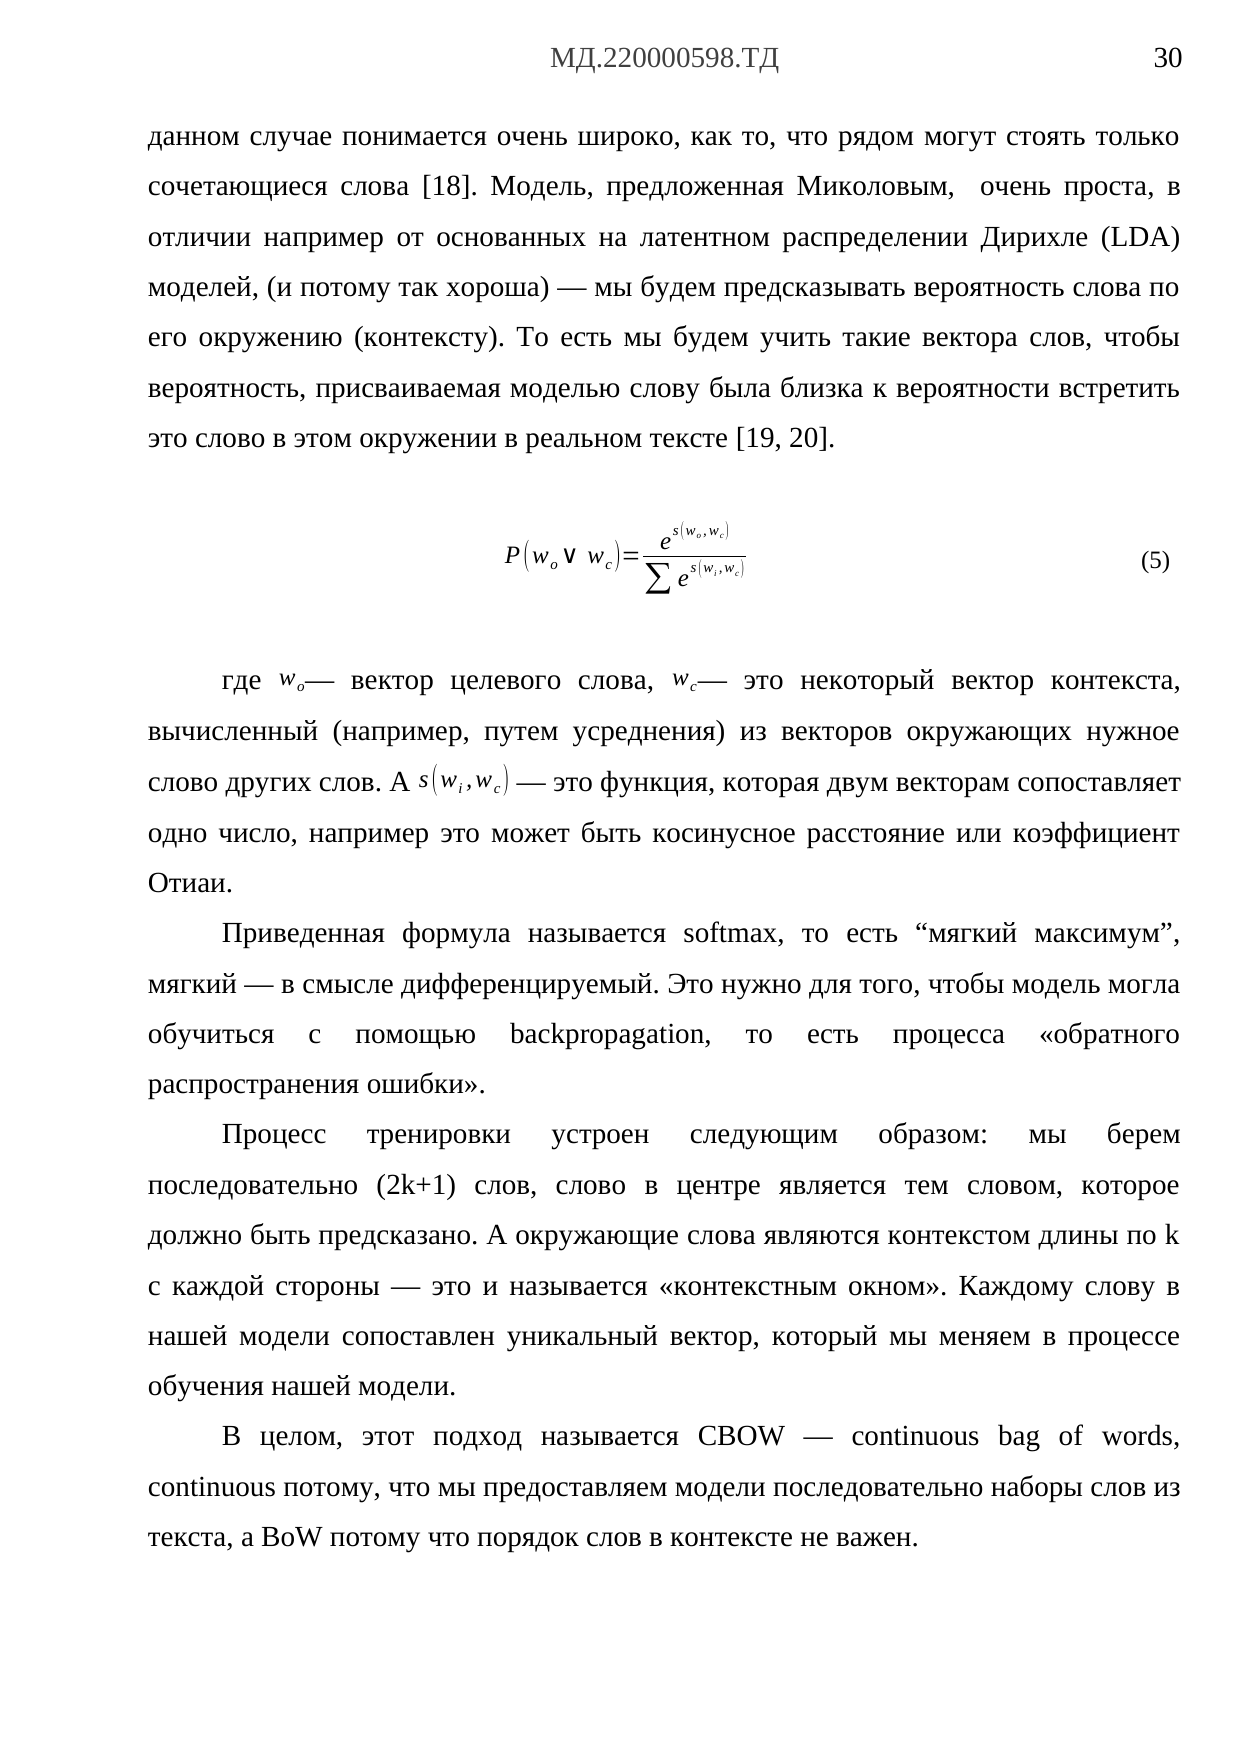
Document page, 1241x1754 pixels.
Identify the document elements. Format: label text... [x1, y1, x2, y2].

text данном случае понимается очень широко, как то, что рядом могут стоять только сочетающиеся слова [18]. Модель, предложенная Миколовым, очень проста, в отличии например от основанных на латентном распределении Дирихле (LDA) моделей, (и потому так хороша) — мы будем предсказывать вероятность слова по его окружению (контексту). То есть мы будем учить такие вектора слов, чтобы вероятность, присваиваемая моделью слову была близка к вероятности встретить это слово в этом окружении в реальном тексте [19, 20]. [148, 118, 1181, 453]
table_header [148, 521, 1029, 612]
text Процесс тренировки устроен следующим образом: мы берем последовательно (2k+1) слов, слово в центре является тем словом, которое должно быть предсказано. А окружающие слова являются контекстом длины по k с каждой стороны — это и называется «контекстным окном». Каждому слову в нашей модели сопоставлен уникальный вектор, который мы меняем в процессе обучения нашей модели. [148, 1117, 1181, 1402]
table_header (5) [1029, 521, 1181, 612]
text Приведенная формула называется softmax, то есть “мягкий максимум”, мягкий — в смысле дифференцируемый. Это нужно для того, чтобы модель могла обучиться с помощью backpropagation, то есть процесса «обратного распространения ошибки». [148, 915, 1181, 1100]
text где — вектор целевого слова, — это некоторый вектор контекста, вычисленный (например, путем усреднения) из векторов окружающих нужное слово других слов. А — это функция, которая двум векторам сопоставляет одно число, например это может быть косинусное расстояние или коэффициент Отиаи. [148, 662, 1181, 899]
text В целом, этот подход называется CBOW — continuous bag of words, continuous потому, что мы предоставляем модели последовательно наборы слов из текста, a BoW потому что порядок слов в контексте не важен. [148, 1418, 1181, 1553]
